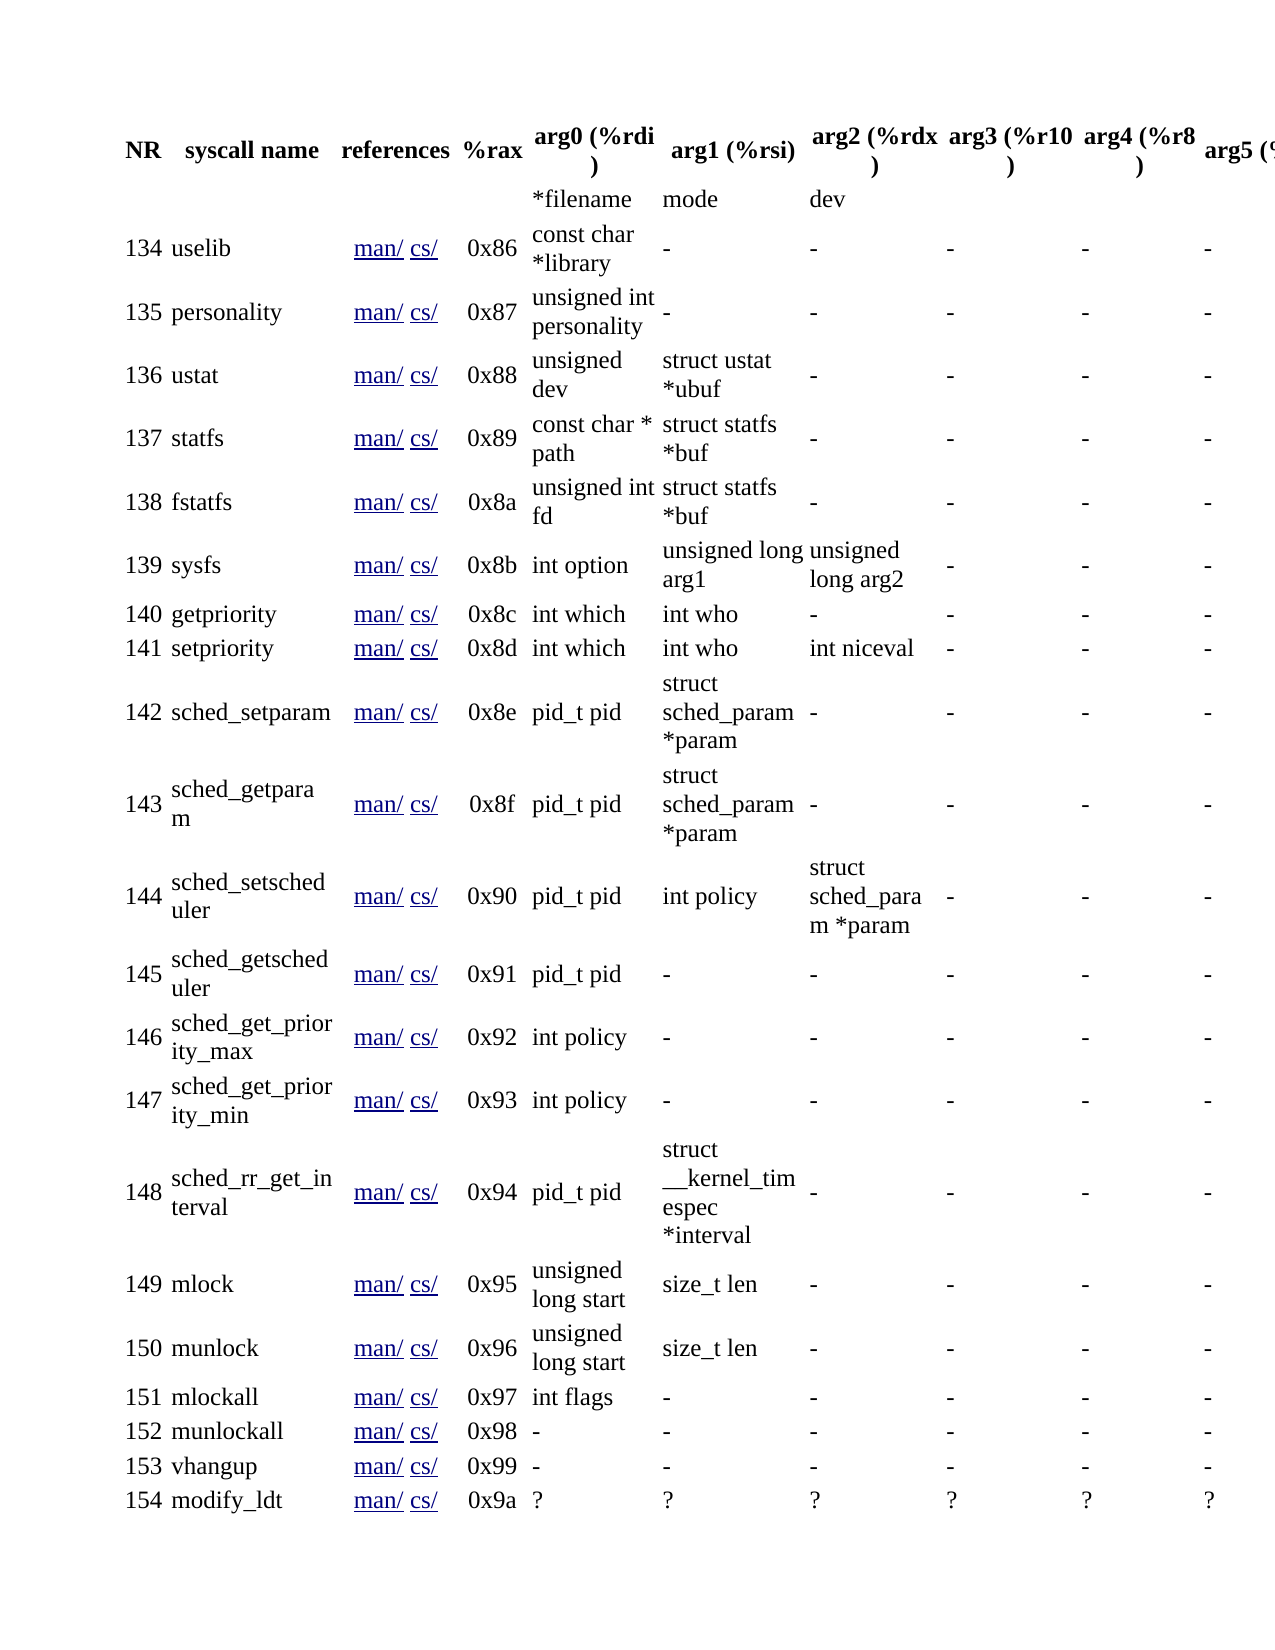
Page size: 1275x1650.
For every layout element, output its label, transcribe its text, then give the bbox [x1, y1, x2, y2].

table_cell man/ cs/ [336, 406, 455, 469]
table_cell - [1201, 596, 1275, 631]
table_cell - [943, 631, 1078, 665]
table_cell - [1201, 665, 1275, 757]
table_cell 152 [118, 1414, 168, 1448]
table_cell - [943, 596, 1078, 631]
table_cell 148 [118, 1131, 168, 1252]
table_cell - [1078, 596, 1201, 631]
table_cell uselib [168, 216, 336, 279]
table_cell man/ cs/ [336, 757, 455, 849]
table_cell vhangup [168, 1448, 336, 1483]
table_cell - [660, 1379, 806, 1413]
table_cell - [1201, 1252, 1275, 1316]
table_cell sched_getscheduler [168, 941, 336, 1005]
table_cell - [806, 343, 943, 406]
table_cell struct __kernel_timespec *interval [660, 1131, 806, 1252]
table_cell - [1201, 533, 1275, 596]
table_cell man/ cs/ [336, 216, 455, 279]
table_cell - [806, 1005, 943, 1068]
table_cell 151 [118, 1379, 168, 1413]
table_cell - [943, 1252, 1078, 1316]
table_cell 154 [118, 1483, 168, 1517]
table_cell - [1078, 665, 1201, 757]
table_cell size_t len [660, 1252, 806, 1316]
table_cell - [660, 1068, 806, 1131]
table_cell [168, 181, 336, 216]
table_cell int who [660, 631, 806, 665]
table_cell - [806, 1252, 943, 1316]
table_cell 0x95 [455, 1252, 529, 1316]
table_cell - [806, 1131, 943, 1252]
table_cell - [806, 1316, 943, 1379]
table_cell - [943, 469, 1078, 533]
table_cell 0x8c [455, 596, 529, 631]
table_header arg4 (%r8) [1078, 118, 1201, 181]
table_cell - [1078, 216, 1201, 279]
table_header references [336, 118, 455, 181]
table_cell 0x98 [455, 1414, 529, 1448]
table_cell - [1201, 1379, 1275, 1413]
table_cell sched_get_priority_min [168, 1068, 336, 1131]
table_cell modify_ldt [168, 1483, 336, 1517]
table_cell [455, 181, 529, 216]
table_cell - [1201, 1005, 1275, 1068]
table_cell sched_getparam [168, 757, 336, 849]
table_cell ? [1078, 1483, 1201, 1517]
table_cell - [806, 757, 943, 849]
table_cell - [1078, 1448, 1201, 1483]
table_cell 0x94 [455, 1131, 529, 1252]
table_cell 0x8e [455, 665, 529, 757]
table_cell man/ cs/ [336, 1414, 455, 1448]
table_cell - [943, 665, 1078, 757]
table_header arg5 (%r9) [1201, 118, 1275, 181]
table_cell ? [529, 1483, 659, 1517]
table_cell const char *library [529, 216, 659, 279]
table_cell 144 [118, 849, 168, 941]
table_cell [118, 181, 168, 216]
table_cell 0x91 [455, 941, 529, 1005]
table_cell int option [529, 533, 659, 596]
table_cell man/ cs/ [336, 279, 455, 343]
table_cell - [1201, 1131, 1275, 1252]
table_cell 145 [118, 941, 168, 1005]
table_cell man/ cs/ [336, 1005, 455, 1068]
table_cell - [1201, 1448, 1275, 1483]
table_cell - [943, 343, 1078, 406]
table_cell unsigned long start [529, 1316, 659, 1379]
table_cell - [1201, 631, 1275, 665]
table_cell - [943, 1131, 1078, 1252]
table_cell - [1078, 757, 1201, 849]
table_cell mode [660, 181, 806, 216]
table_cell struct sched_param *param [660, 665, 806, 757]
table_cell - [806, 941, 943, 1005]
table_cell 143 [118, 757, 168, 849]
table_cell int flags [529, 1379, 659, 1413]
table_cell int policy [660, 849, 806, 941]
table_cell - [1078, 469, 1201, 533]
table_cell personality [168, 279, 336, 343]
table_cell ? [660, 1483, 806, 1517]
table_cell unsigned int personality [529, 279, 659, 343]
table_cell man/ cs/ [336, 849, 455, 941]
table_cell sysfs [168, 533, 336, 596]
table_cell pid_t pid [529, 757, 659, 849]
table_cell - [1078, 631, 1201, 665]
table_cell - [806, 406, 943, 469]
table_header syscall name [168, 118, 336, 181]
table_cell 0x89 [455, 406, 529, 469]
table_cell const char * path [529, 406, 659, 469]
table_cell - [1078, 1131, 1201, 1252]
table_cell ? [1201, 1483, 1275, 1517]
table_cell - [1078, 849, 1201, 941]
table_cell man/ cs/ [336, 1316, 455, 1379]
table_cell - [806, 1448, 943, 1483]
table_cell sched_rr_get_interval [168, 1131, 336, 1252]
table_cell 0x88 [455, 343, 529, 406]
table_cell unsigned long arg2 [806, 533, 943, 596]
table_cell unsigned long start [529, 1252, 659, 1316]
table_cell - [943, 1316, 1078, 1379]
table_cell - [1078, 1068, 1201, 1131]
table_cell - [660, 1005, 806, 1068]
table_cell - [806, 1068, 943, 1131]
table_cell 138 [118, 469, 168, 533]
table_cell 0x8a [455, 469, 529, 533]
table_cell - [943, 1448, 1078, 1483]
table_cell - [660, 1414, 806, 1448]
table_cell - [943, 181, 1078, 216]
table_cell - [1201, 1068, 1275, 1131]
table_cell - [806, 469, 943, 533]
table_cell - [1201, 469, 1275, 533]
table_cell ustat [168, 343, 336, 406]
table_cell - [1201, 406, 1275, 469]
table_cell pid_t pid [529, 1131, 659, 1252]
table_cell - [806, 279, 943, 343]
table_cell int which [529, 631, 659, 665]
table_cell 134 [118, 216, 168, 279]
table_cell unsigned dev [529, 343, 659, 406]
table_cell 135 [118, 279, 168, 343]
table_header NR [118, 118, 168, 181]
table_cell sched_setscheduler [168, 849, 336, 941]
table_cell - [1201, 1414, 1275, 1448]
table_cell mlock [168, 1252, 336, 1316]
table_cell - [1201, 941, 1275, 1005]
table_cell - [1201, 279, 1275, 343]
table_cell man/ cs/ [336, 469, 455, 533]
table_cell - [660, 216, 806, 279]
table_cell - [1078, 181, 1201, 216]
table_cell pid_t pid [529, 941, 659, 1005]
table_cell man/ cs/ [336, 1131, 455, 1252]
table_cell - [1201, 216, 1275, 279]
table_cell - [806, 1379, 943, 1413]
table_cell - [660, 1448, 806, 1483]
table_cell *filename [529, 181, 659, 216]
table_cell - [1201, 343, 1275, 406]
table_cell int which [529, 596, 659, 631]
table_cell 0x86 [455, 216, 529, 279]
table_cell 137 [118, 406, 168, 469]
table_cell - [660, 279, 806, 343]
table_cell - [1078, 1252, 1201, 1316]
table_cell fstatfs [168, 469, 336, 533]
table_cell unsigned long arg1 [660, 533, 806, 596]
table_cell - [943, 849, 1078, 941]
table_cell size_t len [660, 1316, 806, 1379]
table_cell 0x97 [455, 1379, 529, 1413]
table_cell 136 [118, 343, 168, 406]
table_cell - [1078, 533, 1201, 596]
table_cell sched_setparam [168, 665, 336, 757]
table_cell - [943, 941, 1078, 1005]
table_cell man/ cs/ [336, 533, 455, 596]
table_cell 139 [118, 533, 168, 596]
table_cell 0x87 [455, 279, 529, 343]
table_cell struct statfs *buf [660, 469, 806, 533]
table_cell 0x8d [455, 631, 529, 665]
table_cell setpriority [168, 631, 336, 665]
table_cell 150 [118, 1316, 168, 1379]
table_cell - [660, 941, 806, 1005]
table_cell 147 [118, 1068, 168, 1131]
table_header arg0 (%rdi) [529, 118, 659, 181]
table_cell - [1201, 1316, 1275, 1379]
table_cell - [806, 665, 943, 757]
table_header arg2 (%rdx) [806, 118, 943, 181]
table_cell int niceval [806, 631, 943, 665]
table_cell - [1078, 343, 1201, 406]
table_cell - [943, 533, 1078, 596]
table_cell int policy [529, 1068, 659, 1131]
table_header %rax [455, 118, 529, 181]
table_cell 146 [118, 1005, 168, 1068]
table_cell - [1078, 1316, 1201, 1379]
table_cell - [943, 757, 1078, 849]
table_cell ? [806, 1483, 943, 1517]
table_cell - [529, 1448, 659, 1483]
table_cell 141 [118, 631, 168, 665]
table_cell - [943, 1005, 1078, 1068]
table_cell - [1078, 1005, 1201, 1068]
table_cell statfs [168, 406, 336, 469]
table_cell - [806, 1414, 943, 1448]
table_cell 149 [118, 1252, 168, 1316]
table_cell - [806, 216, 943, 279]
table_cell 0x93 [455, 1068, 529, 1131]
table_cell - [1078, 279, 1201, 343]
table_header arg1 (%rsi) [660, 118, 806, 181]
table_cell man/ cs/ [336, 596, 455, 631]
table_cell getpriority [168, 596, 336, 631]
table_cell - [806, 596, 943, 631]
table_cell pid_t pid [529, 849, 659, 941]
table_cell 142 [118, 665, 168, 757]
table_cell man/ cs/ [336, 665, 455, 757]
table_cell pid_t pid [529, 665, 659, 757]
table_cell struct ustat *ubuf [660, 343, 806, 406]
table_cell struct sched_param *param [660, 757, 806, 849]
table_cell man/ cs/ [336, 343, 455, 406]
table_cell dev [806, 181, 943, 216]
table_cell - [943, 279, 1078, 343]
table_cell - [943, 1379, 1078, 1413]
table_cell 0x8f [455, 757, 529, 849]
table_cell 0x90 [455, 849, 529, 941]
table_cell - [943, 216, 1078, 279]
table_cell man/ cs/ [336, 1483, 455, 1517]
table_cell ? [943, 1483, 1078, 1517]
table_cell - [1201, 849, 1275, 941]
table_cell unsigned int fd [529, 469, 659, 533]
table_cell 0x92 [455, 1005, 529, 1068]
table_cell - [1078, 1414, 1201, 1448]
table_cell man/ cs/ [336, 1252, 455, 1316]
table_cell struct sched_param *param [806, 849, 943, 941]
table_cell 140 [118, 596, 168, 631]
table_cell struct statfs *buf [660, 406, 806, 469]
table_cell [336, 181, 455, 216]
table_cell munlockall [168, 1414, 336, 1448]
table_cell - [1078, 1379, 1201, 1413]
table_cell man/ cs/ [336, 631, 455, 665]
table_cell man/ cs/ [336, 1068, 455, 1131]
table_cell mlockall [168, 1379, 336, 1413]
table_cell - [1078, 406, 1201, 469]
table_cell 153 [118, 1448, 168, 1483]
table_cell 0x96 [455, 1316, 529, 1379]
table_cell man/ cs/ [336, 941, 455, 1005]
table_cell man/ cs/ [336, 1448, 455, 1483]
table_cell sched_get_priority_max [168, 1005, 336, 1068]
table_cell - [1201, 181, 1275, 216]
table_cell - [1078, 941, 1201, 1005]
table_cell 0x9a [455, 1483, 529, 1517]
table_header arg3 (%r10) [943, 118, 1078, 181]
table_cell - [1201, 757, 1275, 849]
table_cell - [943, 1068, 1078, 1131]
table_cell - [943, 1414, 1078, 1448]
table_cell int policy [529, 1005, 659, 1068]
table_cell munlock [168, 1316, 336, 1379]
table_cell int who [660, 596, 806, 631]
table_cell - [943, 406, 1078, 469]
table_cell 0x8b [455, 533, 529, 596]
table_cell 0x99 [455, 1448, 529, 1483]
table_cell - [529, 1414, 659, 1448]
table_cell man/ cs/ [336, 1379, 455, 1413]
